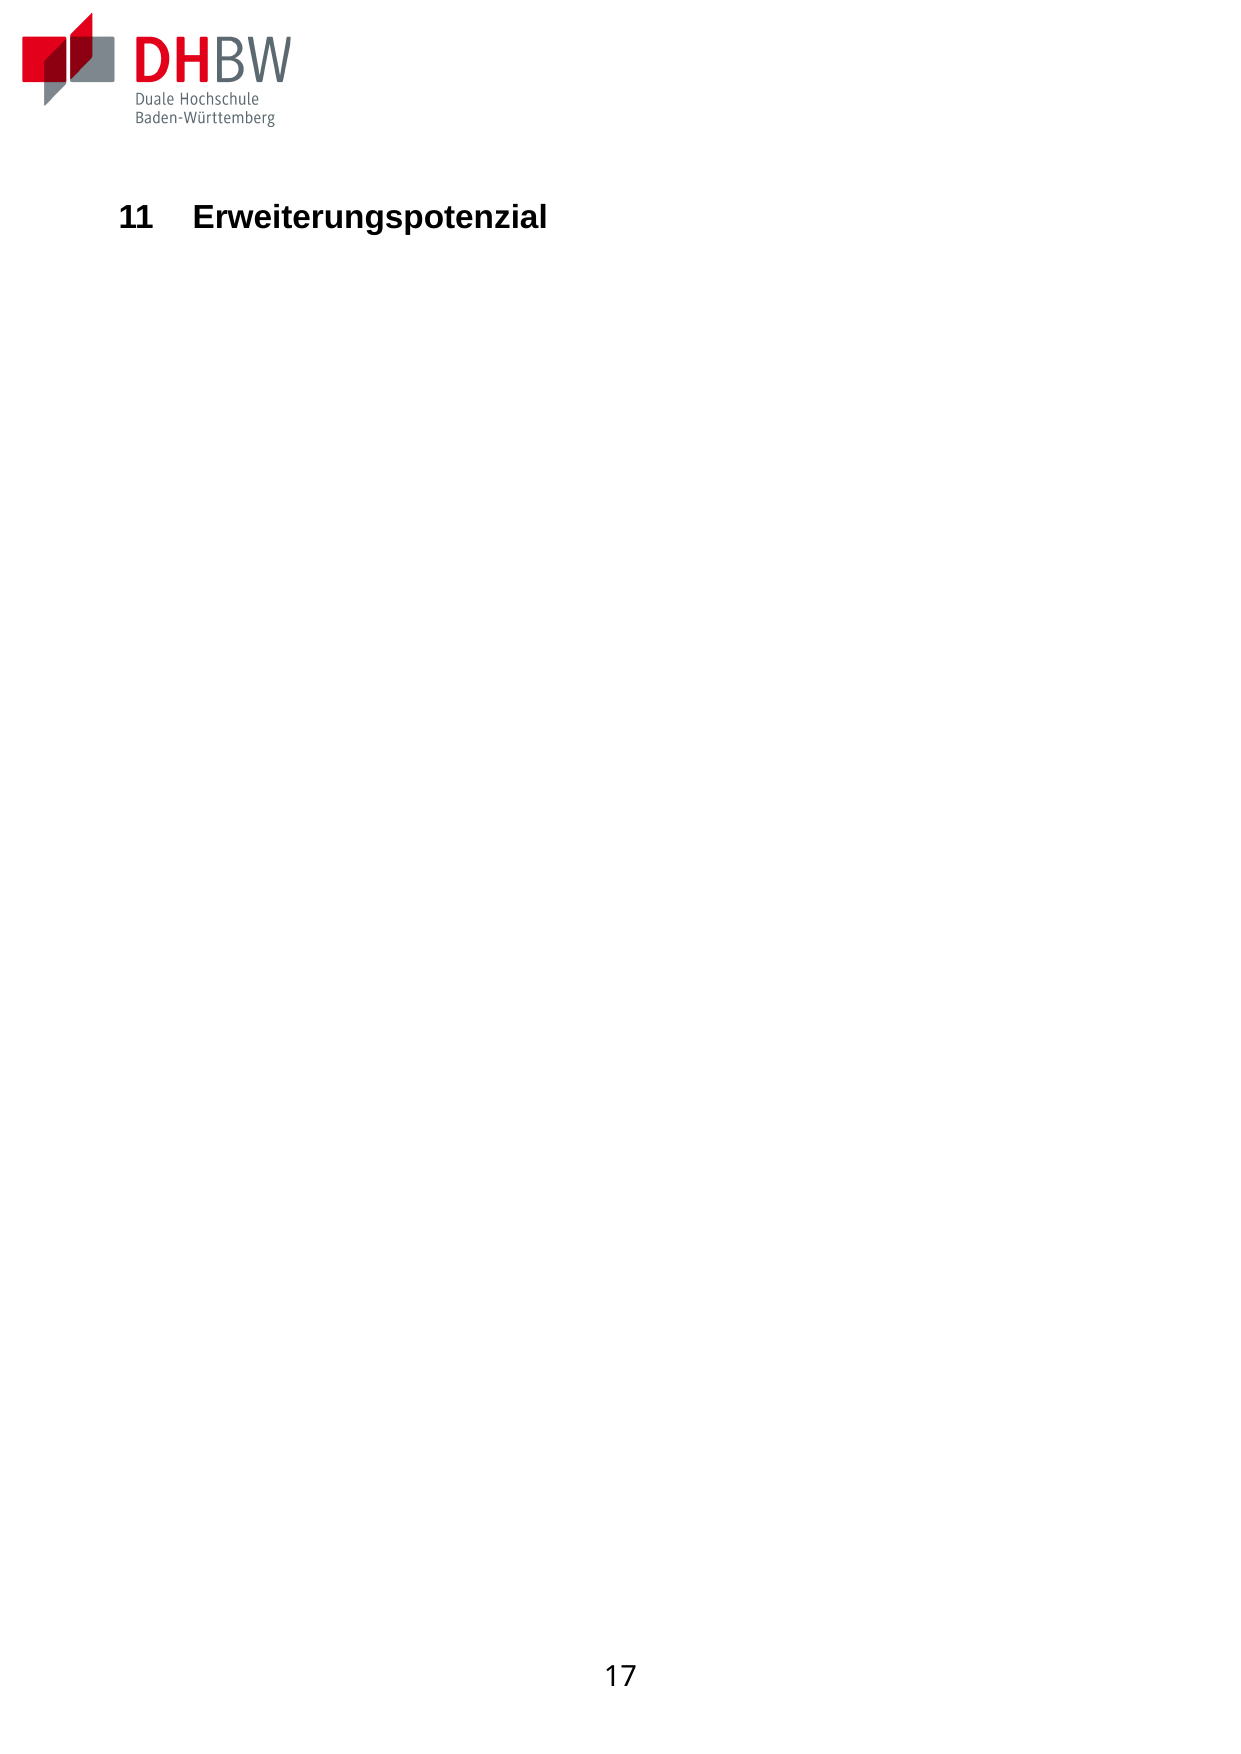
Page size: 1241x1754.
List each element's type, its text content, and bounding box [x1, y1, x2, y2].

subtitle 11 Erweiterungspotenzial [118, 197, 1122, 236]
picture [22, 13, 291, 127]
